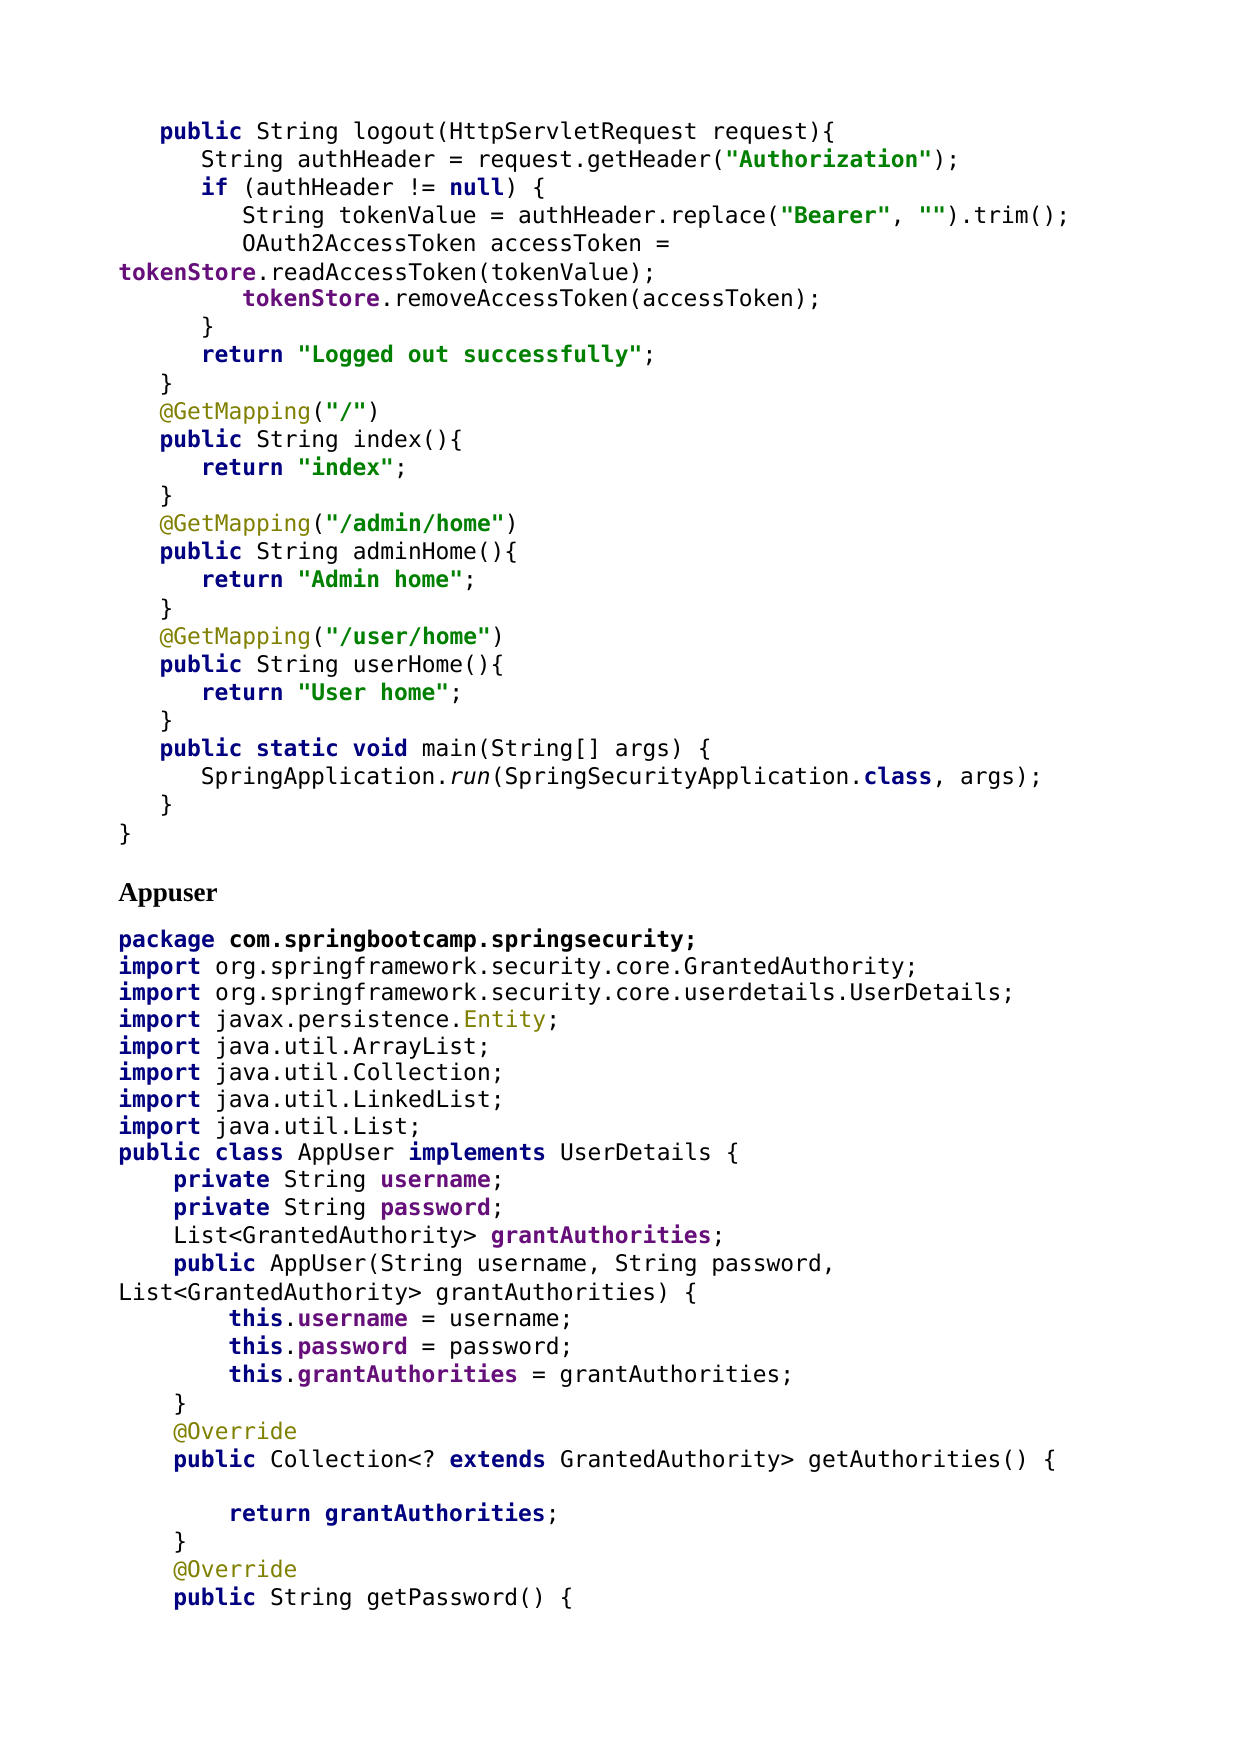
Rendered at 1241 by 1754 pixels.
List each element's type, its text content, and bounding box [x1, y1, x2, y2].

text import org.springframework.security.core.GrantedAuthority; [118, 953, 1122, 979]
text return "index"; [118, 454, 1122, 482]
text } [118, 482, 1122, 510]
text return "Logged out successfully"; [118, 342, 1122, 370]
text } [118, 313, 1122, 342]
text public String adminHome(){ [118, 538, 1122, 567]
text public String getPassword() { [118, 1584, 1122, 1613]
text public Collection<? extends GrantedAuthority> getAuthorities() { [118, 1446, 1122, 1474]
text @GetMapping("/user/home") [118, 623, 1122, 651]
text Appuser [118, 876, 1122, 907]
text @Override [118, 1418, 1122, 1446]
text String tokenValue = authHeader.replace("Bearer", "").trim(); [118, 202, 1122, 231]
text package com.springbootcamp.springsecurity; [118, 926, 1122, 953]
text public String index(){ [118, 426, 1122, 454]
text import java.util.List; [118, 1113, 1122, 1139]
text } [118, 595, 1122, 623]
text if (authHeader != null) { [118, 174, 1122, 202]
text } [118, 1390, 1122, 1418]
text this.grantAuthorities = grantAuthorities; [118, 1362, 1122, 1390]
text @GetMapping("/admin/home") [118, 510, 1122, 538]
text import org.springframework.security.core.userdetails.UserDetails; [118, 979, 1122, 1006]
text import java.util.LinkedList; [118, 1086, 1122, 1113]
text return "User home"; [118, 679, 1122, 707]
text } [118, 370, 1122, 398]
text SpringApplication.run(SpringSecurityApplication.class, args); [118, 763, 1122, 792]
text private String password; [118, 1194, 1122, 1222]
text this.username = username; [118, 1305, 1122, 1333]
text public class AppUser implements UserDetails { [118, 1139, 1122, 1166]
text public String userHome(){ [118, 651, 1122, 679]
text private String username; [118, 1166, 1122, 1194]
text this.password = password; [118, 1333, 1122, 1362]
text public AppUser(String username, String password, List<GrantedAuthority> grantAuthorities) { [118, 1251, 1122, 1305]
text return grantAuthorities; [118, 1500, 1122, 1528]
text } [118, 792, 1122, 820]
text } [118, 707, 1122, 735]
text public static void main(String[] args) { [118, 735, 1122, 763]
text import java.util.Collection; [118, 1059, 1122, 1086]
text OAuth2AccessToken accessToken = tokenStore.readAccessToken(tokenValue); [118, 231, 1122, 285]
text String authHeader = request.getHeader("Authorization"); [118, 146, 1122, 174]
text tokenStore.removeAccessToken(accessToken); [118, 285, 1122, 313]
text List<GrantedAuthority> grantAuthorities; [118, 1222, 1122, 1251]
text @GetMapping("/") [118, 398, 1122, 426]
text public String logout(HttpServletRequest request){ [118, 118, 1122, 146]
text return "Admin home"; [118, 567, 1122, 595]
text @Override [118, 1556, 1122, 1584]
text } [118, 1528, 1122, 1556]
text import javax.persistence.Entity; [118, 1006, 1122, 1033]
text import java.util.ArrayList; [118, 1033, 1122, 1059]
text } [118, 820, 1122, 846]
